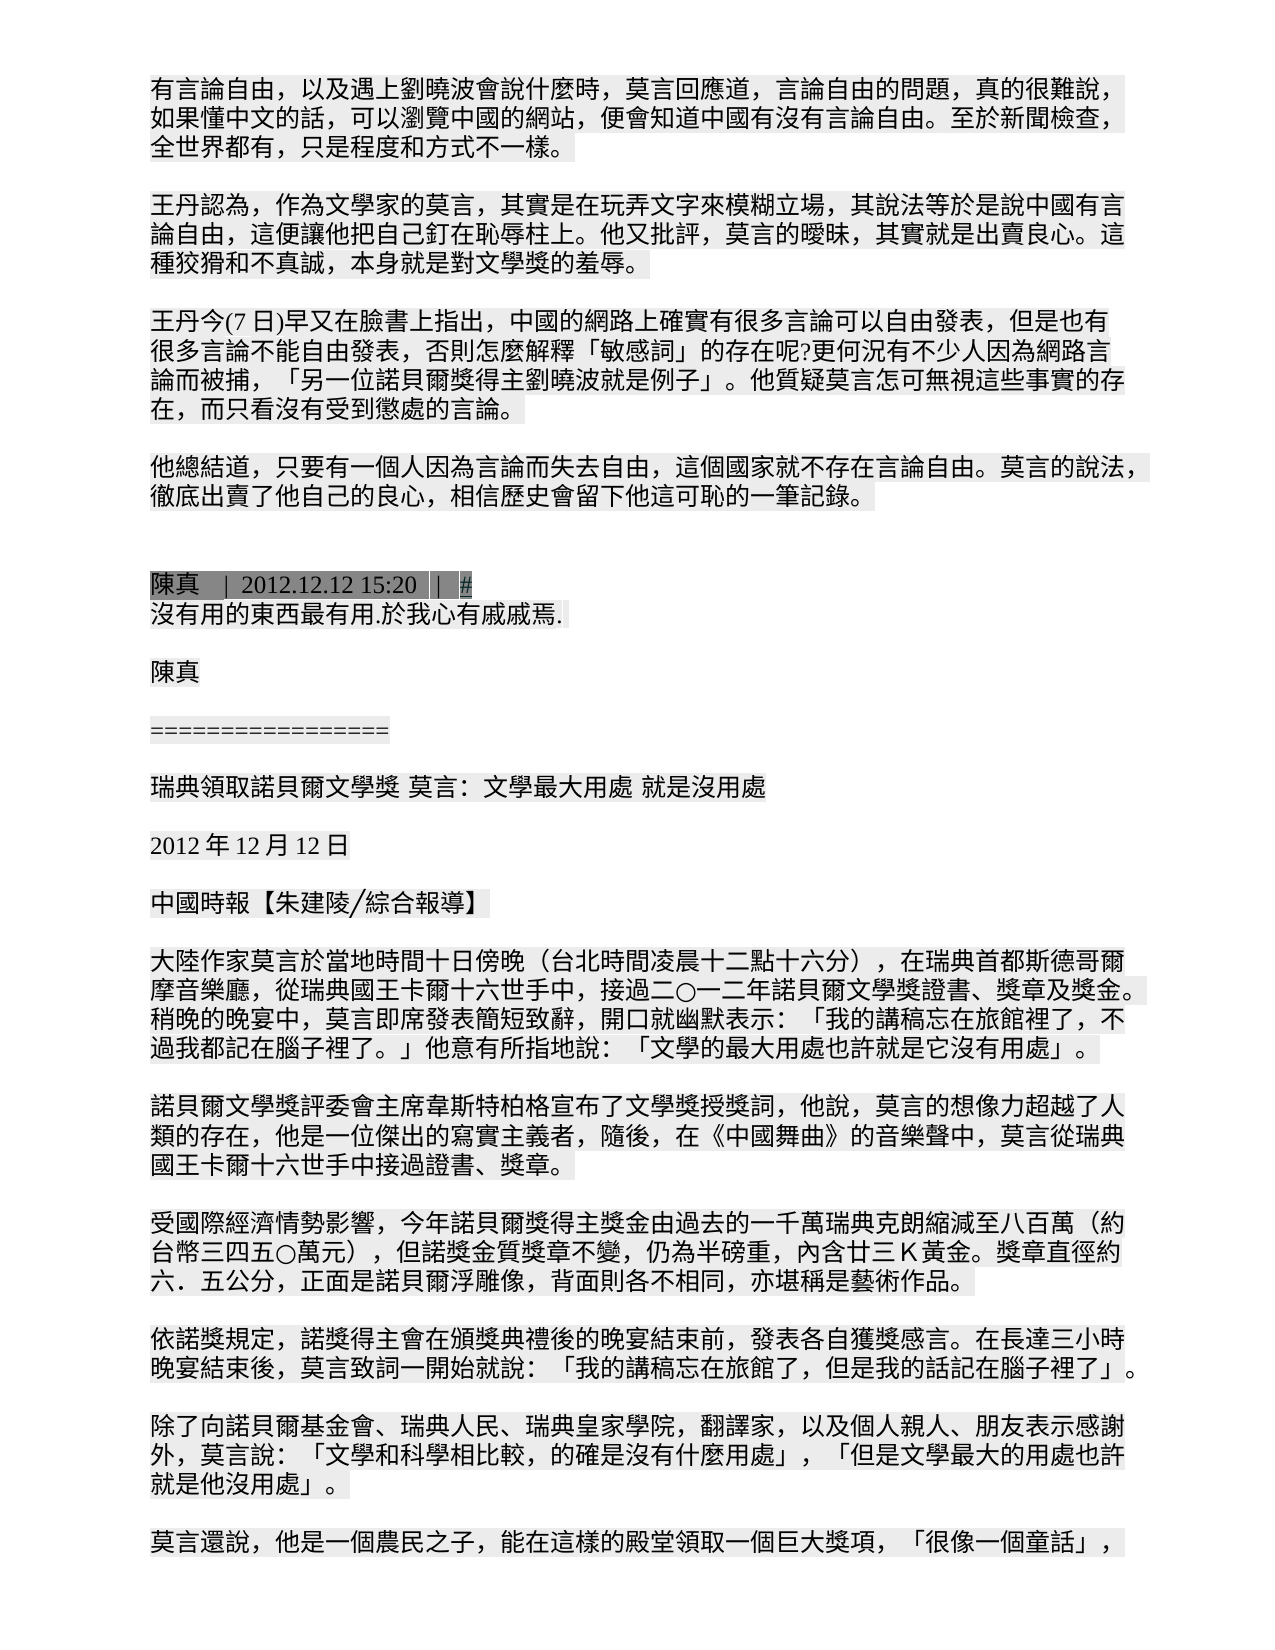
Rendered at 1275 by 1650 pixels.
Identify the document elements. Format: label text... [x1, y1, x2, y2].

text 陳真 | 2012.12.12 15:20 | # [150, 571, 1125, 600]
text 一些人在那邊GGYY的,實在很討人厭. 特別是那個頗受西方瞎捧叫艾什麼的,特別討人厭,說什麼異議藝術家,但我看不出任何藝術,更看不出他異議在哪,他應該是跟王丹一樣,主流到不行的人. 主流沒關係,但俗不可耐真的很討人厭. 一個人口口聲聲什麼言論自由,媽的若真相信言論自由,憑什麼要求另一個人一定要照自己(往往可笑甚至可恥)的政治立場或品味講出特定的什麼話? 若不依從,便是可恥? 便是醜聞? 便是千古罪人? 媽的,若要說可恥,王丹獲得由美國政府一手控制專門在海外搞敵方破壞的什麼美國民主基金會人權獎,那才真是可恥齷齪到爆. 這麼可恥齷齪的事旁人都忍了,不發一語,反倒被容忍的人卻對著一個沒有犯任何道德問題的人講什麼禮義廉恥,黑白顛倒,美醜易位,這世界真的很荒唐. 陳真 ==================== 莫言領獎 流亡作家：百年大醜聞 明報 – 2012年12月11日 【明報專訊】內地作家莫言昨晚在瑞典首都斯德哥爾摩接過2012年諾貝爾文學獎，之後參加晚宴，與1300名客人分享這份榮耀，並發表了5分鐘獲獎感言。在莫言享受鮮花和掌聲的同時，反對他獲獎的聲音依然此起彼落，甚至有流亡作家聲言在頒獎會場外裸跑抗議。 曾聲言會場外裸跑抗議 本屆諾貝爾獎昨日舉行頒獎禮，其中除和平獎以外的各獎項，於香港時間昨晚11點20分在斯德哥爾摩音樂廳頒發，按順序先後頒發物理學獎、化學獎、生理學或醫學獎、文學獎及經濟學獎5個獎項。在頒獎禮上，身穿黑色燕尾服、結着白色煲呔的莫言，與瑞典王室成員及其他得獎者同坐頒獎台上。諾貝爾基金會主席斯托爾克首先致辭，之後就由諾貝爾獎項評選委員會代表分別介紹獲獎者的成就，其中介紹莫言寫作特色的是諾貝爾文學獎評選委員會成員瓦斯特伯格。莫言從瑞典國王卡爾十六世手中接過文學獎證書、金質獎章和110萬美元獎金支票。 頒獎禮歷時1個半小時，莫言之後出席在斯德哥爾摩市政廳藍色大廳舉行的諾貝爾晚宴，並發表簡短獲獎感言。 寄空椅予莫言 盼轉交劉曉波 莫言獲獎引發的爭議持續發酵。旅居德國的藝術家孟煌本月初將一張空椅子由德國速遞到瑞典，希望莫言能代為將空椅子轉交給劉曉波。根據速遞公司網上紀錄，該椅子已於頒獎禮舉行前運抵瑞典。流亡德國的異見作家廖亦武昨向本報表示，他和孟煌打賭，如果莫言肯收下椅子，他就會認輸在會場外裸跑；但若莫言不肯收下椅子，就換孟煌裸跑。廖又透露，身在北京的藝術家艾未未也有參與輸賭，並承諾出資聘請攝影師，拍下他們「裸奔」情景。廖亦武批評諾貝爾委員會頒獎給莫言是「100多年來最大醜聞，莫言只是一個會編故事的人，不會講故事，他得獎是專制獨裁勢力聯手的結果」。 另外，莫言前日出席在斯德哥爾摩大學舉行的文學講座，其間被問如何看待一些內地作家被監禁，他說﹕「有很多的中國作家關在監獄裏，這個我沒聽說過。」又稱作家不一定都是高尚的人，像他有一個作家朋友就經常偷人錢包，「如果這樣的人進了監獄，我有什麼辦法？」莫言重申沒有讚美過審查制度，「當然我希望今後大家都取消書報檢查制度，大家愛怎麼寫怎麼寫。但是我說了能算嗎？」他認為文學要比政治美好，因為文學教人戀愛，但政治教人打架，而他自己獲得的也是文學獎，不是政治獎，所以他有自由選擇不回答政治問題。 明報記者 ---- 莫言12月6日在斯德哥爾摩舉行的記者會上。 路透社 作者香港特約記者麥燕庭 在官員陪同下到瑞典領取諾貝爾文學獎的中國作家莫言，在記者會上拒絕就中國有沒有言論自由表態。中國八九學運領袖王丹在臉書上直言，這等於是說中國有言論自由，這無疑是對諾獎的羞辱，亦把他自己釘在歷史的恥辱柱上! 莫言在諾獎得主記者會上，不單拒絕再為惟一仍在獄中的諾貝爾和平獎得主劉曉波呼籲，讓劉重獲自由，對中國是否有言論自由的質疑，他亦採取類似態度。有記者問及，中國沒有言論自由，以及遇上劉曉波會說什麼時，莫言回應道，言論自由的問題，真的很難說，如果懂中文的話，可以瀏覽中國的網站，便會知道中國有沒有言論自由。至於新聞檢查，全世界都有，只是程度和方式不一樣。 王丹認為，作為文學家的莫言，其實是在玩弄文字來模糊立場，其說法等於是說中國有言論自由，這便讓他把自己釘在恥辱柱上。他又批評，莫言的曖昧，其實就是出賣良心。這種狡猾和不真誠，本身就是對文學獎的羞辱。 王丹今(7日)早又在臉書上指出，中國的網路上確實有很多言論可以自由發表，但是也有很多言論不能自由發表，否則怎麼解釋「敏感詞」的存在呢?更何況有不少人因為網路言論而被捕，「另一位諾貝爾獎得主劉曉波就是例子」。他質疑莫言怎可無視這些事實的存在，而只看沒有受到懲處的言論。 他總結道，只要有一個人因為言論而失去自由，這個國家就不存在言論自由。莫言的說法，徹底出賣了他自己的良心，相信歷史會留下他這可恥的一筆記錄。 [150, 75, 1125, 511]
text 沒有用的東西最有用.於我心有戚戚焉. 陳真 ================= 瑞典領取諾貝爾文學獎 莫言：文學最大用處 就是沒用處 2012年12月12日 中國時報【朱建陵╱綜合報導】 大陸作家莫言於當地時間十日傍晚（台北時間凌晨十二點十六分），在瑞典首都斯德哥爾摩音樂廳，從瑞典國王卡爾十六世手中，接過二○一二年諾貝爾文學獎證書、獎章及獎金。稍晚的晚宴中，莫言即席發表簡短致辭，開口就幽默表示：「我的講稿忘在旅館裡了，不過我都記在腦子裡了。」他意有所指地說：「文學的最大用處也許就是它沒有用處」。 諾貝爾文學獎評委會主席韋斯特柏格宣布了文學獎授獎詞，他說，莫言的想像力超越了人類的存在，他是一位傑出的寫實主義者，隨後，在《中國舞曲》的音樂聲中，莫言從瑞典國王卡爾十六世手中接過證書、獎章。 受國際經濟情勢影響，今年諾貝爾獎得主獎金由過去的一千萬瑞典克朗縮減至八百萬（約台幣三四五○萬元），但諾獎金質獎章不變，仍為半磅重，內含廿三Ｋ黃金。獎章直徑約六．五公分，正面是諾貝爾浮雕像，背面則各不相同，亦堪稱是藝術作品。 依諾獎規定，諾獎得主會在頒獎典禮後的晚宴結束前，發表各自獲獎感言。在長達三小時晚宴結束後，莫言致詞一開始就說：「我的講稿忘在旅館了，但是我的話記在腦子裡了」。 除了向諾貝爾基金會、瑞典人民、瑞典皇家學院，翻譯家，以及個人親人、朋友表示感謝外，莫言說：「文學和科學相比較，的確是沒有什麼用處」，「但是文學最大的用處也許就是他沒用處」。 莫言還說，他是一個農民之子，能在這樣的殿堂領取一個巨大獎項，「很像一個童話」，而「獲獎以來發生了很多有趣的事情」，可見諾貝爾獎確實是一個影響巨大的獎項。 對於莫言的獲獎，大陸中國作家協會發表賀詞，指莫言「從中華民族百年來的命運和奮鬥中汲取思想力量」，「對祖國懷有真摯情感，與人民大眾保持緊密聯繫」，其獲獎表明中國文學具有世界意義。 --- .....(綜合報道)(星島日報報道)不知是否太過興奮，中國作家莫言昨天凌晨領取諾貝爾文學獎時，竟把晚宴演講稿「遺忘」在旅館裏，他即興表示，作為一個中國農民之子，能領取此巨獎「很像一個童話」。諾貝爾文學委員會的授獎詞，則盛讚莫言用譏諷和嘲弄的手法，痛擊歷史謊言、政治虛偽，並揭露人類生活的最黑暗面。 本報記者 莫言先生，現在我代表瑞典文學院，邀請您舉步上前，從尊敬的瑞典國王手中接受諾貝爾文學獎。」諾貝爾文學委員會主席瓦斯特伯格在讀完授獎詞時說。他還用中文說道：「莫言，請！」 諾委讚揭露人類黑暗面 全場起立，熱烈鼓掌。身 黑色燕尾服、打 白色領結的莫言，從瑞典國王卡爾十六世手中，接過二○一二年諾貝爾文學獎證書、獎章及獎金。 在隨後舉行的諾貝爾晚宴上，各位諾獎得主依次登台致詞。莫言上台時，手中並沒有講稿。「我把講稿忘在旅館裏了。」莫言誠實地說，引起一陣笑聲。 莫言說：「我是一個來自中國山東高密東北鄉農民的兒子，能夠在莊嚴的殿堂裏領取這樣一個巨大的獎項，很像一個童話。但毫無疑問這是一個事實。」 莫言分別向諾貝爾基金會、翻譯家、親友表示感謝，最後說：「文學和科學相比較，的確沒有甚麼用處。但文學的最大用處，也許就是它沒有用處。」 在頒獎典禮上，帕．瓦斯特伯格用八分鐘的授獎詞介紹莫言的作品，闡述向他授獎的原因。 授獎詞說：「莫言用譏諷和嘲弄的手法向歷史及其謊言、向政治虛偽和被剝奪後的貧瘠發起攻擊。」「莫言的想像力翔越了人類存在的全部……尤其擅長描寫堅強不屈的母親形象。」 授獎詞重點介紹莫言的小說《酒國》、《蛙》及《豐乳肥臀》等作品，稱讚他「用戲弄和不加掩飾的快感，揭露了人類生活的極端陰暗面，在不經意間找到有強烈象徵意義的形象。」 [150, 600, 1125, 1557]
